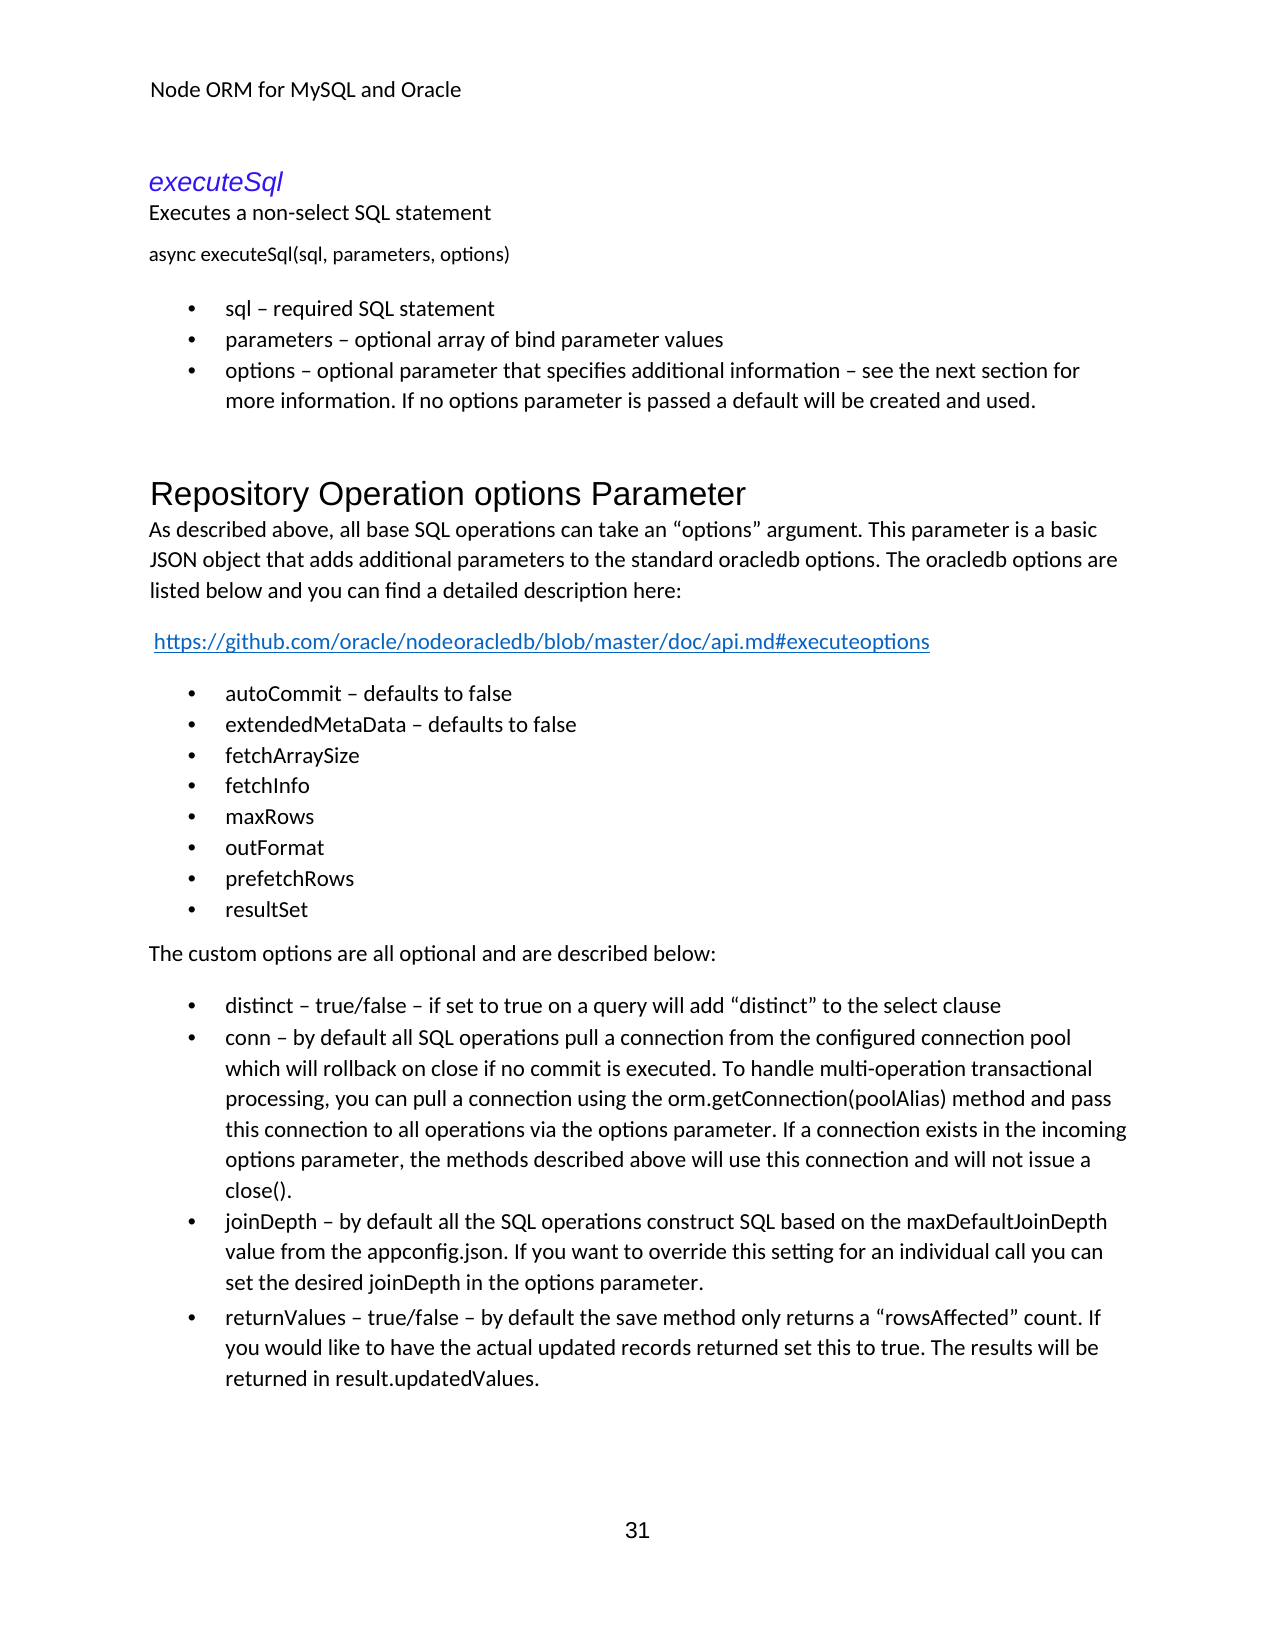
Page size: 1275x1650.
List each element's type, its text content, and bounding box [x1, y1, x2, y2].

subtitle executeSql [148, 166, 1143, 197]
list sql – required SQL statement [188, 294, 1132, 322]
list autoCommit – defaults to false [188, 679, 1132, 707]
text The custom options are all optional and are described below: [148, 939, 1132, 967]
list conn – by default all SQL operations pull a connection from the configured connection pool which will rollback on close if no commit is executed. To handle multi-operation transactional processing, you can pull a connection using the orm.getConnection(poolAlias) method and pass this connection to all operations via the options parameter. If a connection exists in the incoming options parameter, the methods described above will use this connection and will not issue a close(). [188, 1023, 1132, 1204]
text https://github.com/oracle/nodeoracledb/blob/master/doc/api.md#executeoptions [148, 627, 1132, 656]
subtitle Repository Operation options Parameter [150, 474, 1143, 512]
list fetchInfo [188, 772, 1132, 799]
list fetchArraySize [188, 741, 1132, 769]
list joinDepth – by default all the SQL operations construct SQL based on the maxDefaultJoinDepth value from the appconfig.json. If you want to override this setting for an individual call you can set the desired joinDepth in the options parameter. [188, 1207, 1132, 1296]
list parameters – optional array of bind parameter values [188, 325, 1132, 353]
text As described above, all base SQL operations can take an “options” argument. This parameter is a basic JSON object that adds additional parameters to the standard oracledb options. The oracledb options are listed below and you can find a detailed description here: [148, 515, 1132, 604]
list resultSet [188, 895, 1132, 923]
text async executeSql(sql, parameters, options) [148, 241, 1143, 267]
list options – optional parameter that specifies additional information – see the next section for more information. If no options parameter is passed a default will be created and used. [188, 356, 1132, 414]
list returnValues – true/false – by default the save method only returns a “rowsAffected” count. If you would like to have the actual updated records returned set this to true. The results will be returned in result.updatedValues. [188, 1303, 1132, 1392]
text Executes a non-select SQL statement [148, 198, 1132, 226]
list distinct – true/false – if set to true on a query will add “distinct” to the select clause [188, 991, 1132, 1019]
list outFormat [188, 833, 1132, 861]
list extendedMetaData – defaults to false [188, 710, 1132, 738]
list prefetchRows [188, 864, 1132, 892]
list maxRows [188, 802, 1132, 830]
